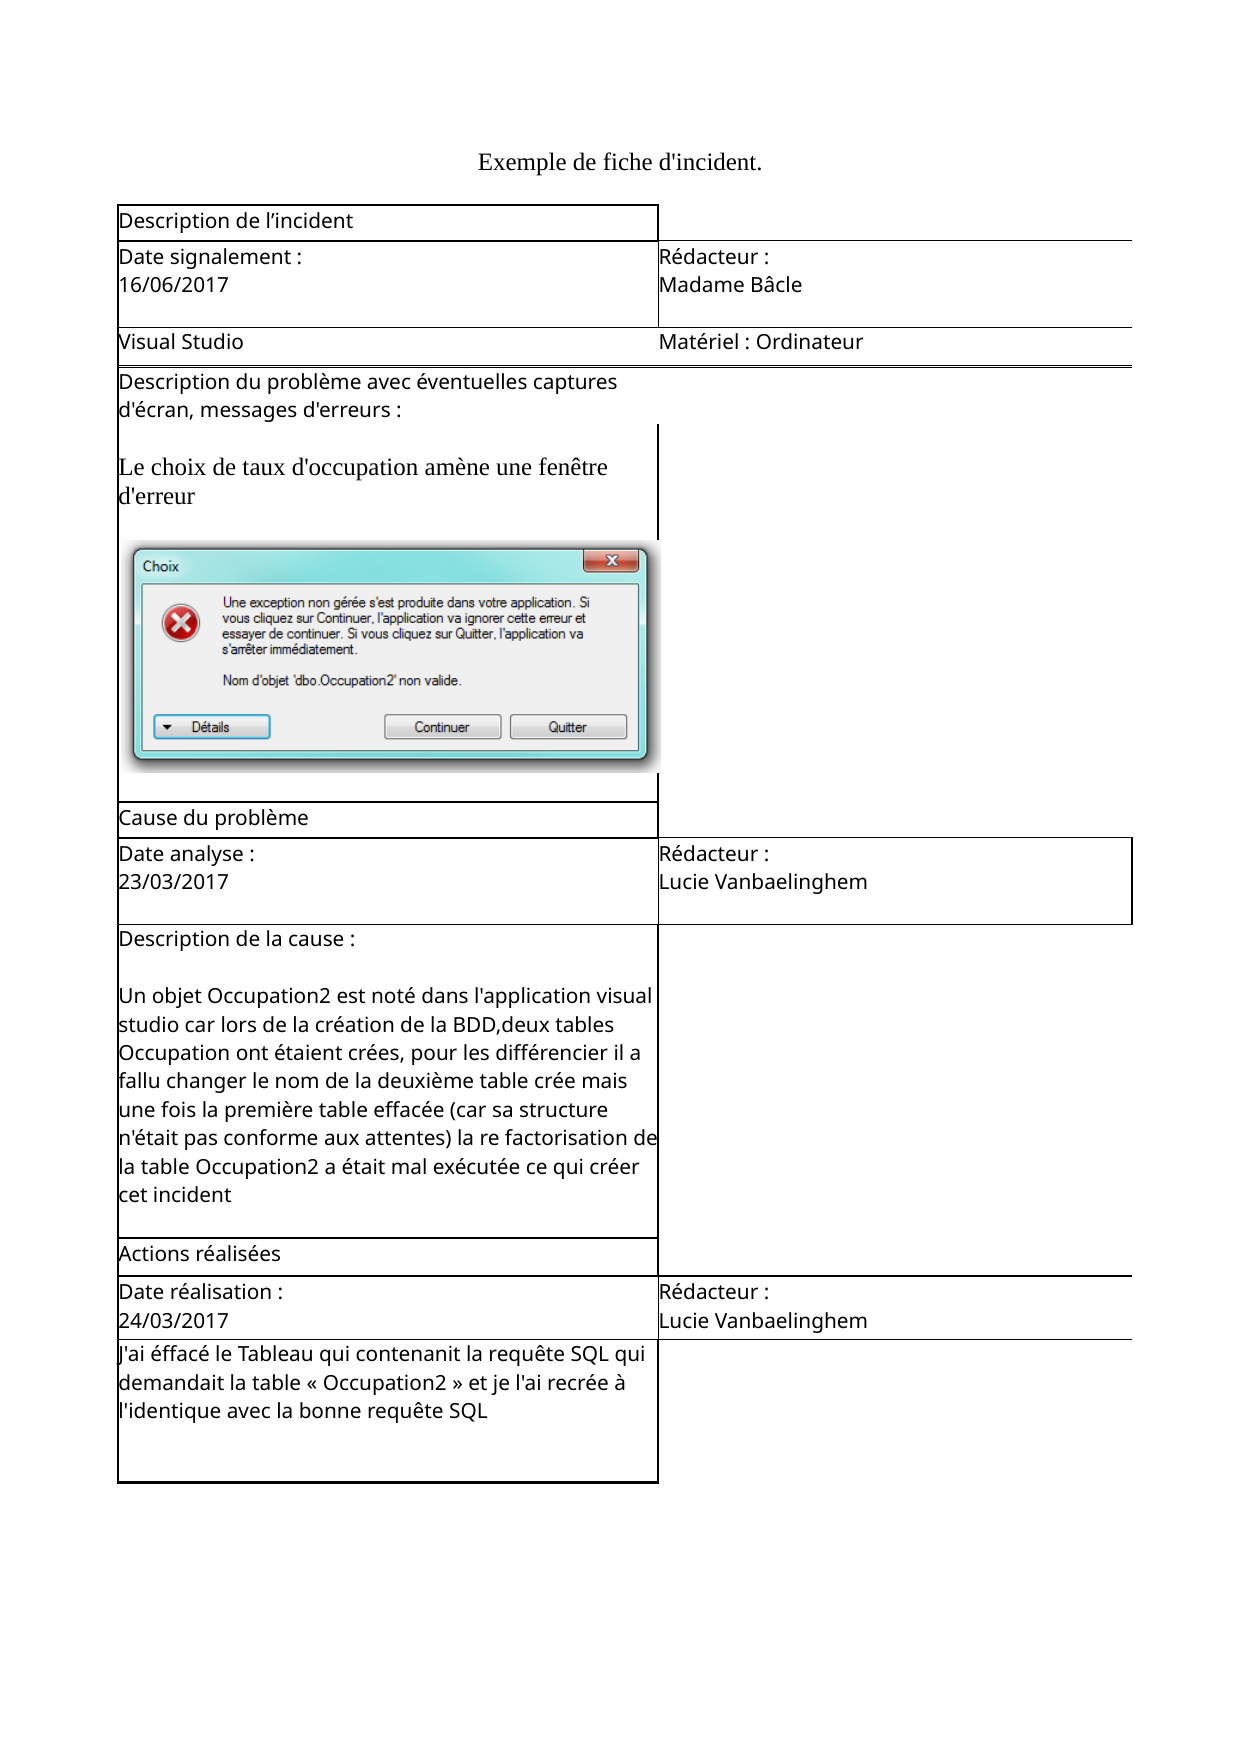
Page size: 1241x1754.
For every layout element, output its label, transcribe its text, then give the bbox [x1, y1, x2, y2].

table_cell Date analyse : 23/03/2017 [119, 839, 658, 924]
table_cell [659, 1237, 1132, 1275]
table_cell [659, 773, 1132, 801]
table_header Description de l’incident [119, 206, 657, 240]
table_cell Un objet Occupation2 est noté dans l'application visual studio car lors de la création de la BDD,deux tables Occupation ont étaient crées, pour les différencier il a fallu changer le nom de la deuxième table crée mais une fois la première table effacée (car sa structure n'était pas conforme aux attentes) la re factorisation de la table Occupation2 a était mal exécutée ce qui créer cet incident [119, 953, 657, 1237]
table_cell Le choix de taux d'occupation amène une fenêtre d'erreur [119, 424, 657, 772]
table_cell [659, 925, 1132, 953]
table_cell Actions réalisées [119, 1239, 657, 1275]
table_cell [659, 953, 1132, 1237]
table_cell Date signalement : 16/06/2017 [119, 242, 658, 327]
table_header [659, 204, 1132, 240]
table_cell J'ai éffacé le Tableau qui contenanit la requête SQL qui demandait la table « Occupation2 » et je l'ai recrée à l'identique avec la bonne requête SQL [119, 1340, 657, 1481]
table_cell Description du problème avec éventuelles captures d'écran, messages d'erreurs : [119, 368, 658, 424]
text Exemple de fiche d'incident. [118, 147, 1122, 176]
table_cell Rédacteur : Lucie Vanbaelinghem [659, 838, 1131, 924]
table_cell [119, 773, 657, 801]
table_cell Date réalisation : 24/03/2017 [119, 1277, 658, 1339]
table_cell Visual Studio [119, 328, 658, 364]
picture [121, 540, 662, 773]
table_cell [659, 801, 1132, 837]
table_cell Rédacteur : Lucie Vanbaelinghem [659, 1277, 1132, 1339]
table_cell Rédacteur : Madame Bâcle [659, 241, 1132, 327]
table_cell [659, 424, 1132, 772]
table_cell [658, 368, 1132, 424]
table_cell Matériel : Ordinateur [658, 328, 1132, 364]
table_cell Cause du problème [119, 803, 657, 837]
table_cell [659, 1340, 1132, 1481]
table_cell Description de la cause : [119, 925, 657, 953]
